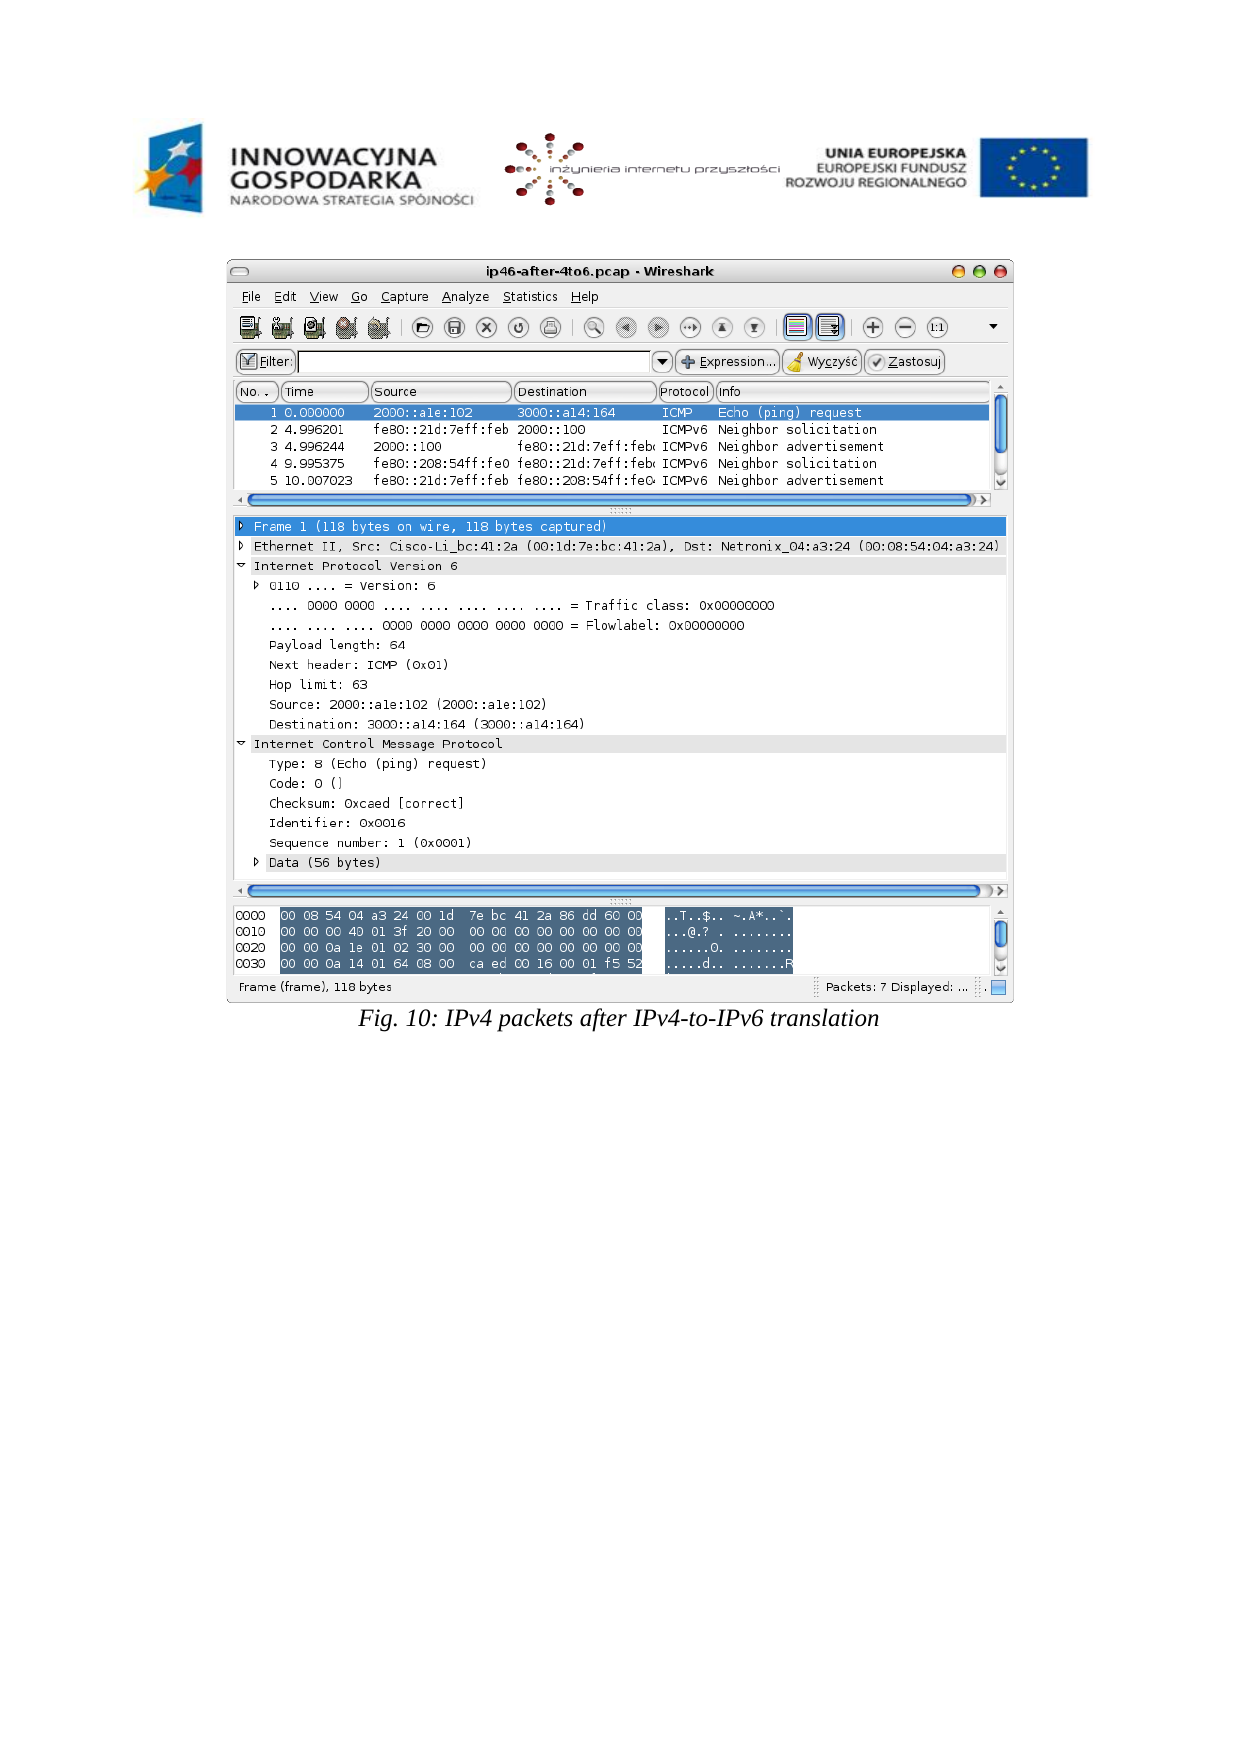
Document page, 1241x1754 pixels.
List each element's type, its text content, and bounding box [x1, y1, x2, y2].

picture [132, 118, 1108, 221]
picture [226, 259, 1014, 1003]
text Fig. 10: IPv4 packets after IPv4-to-IPv6 translation [227, 1003, 1013, 1032]
